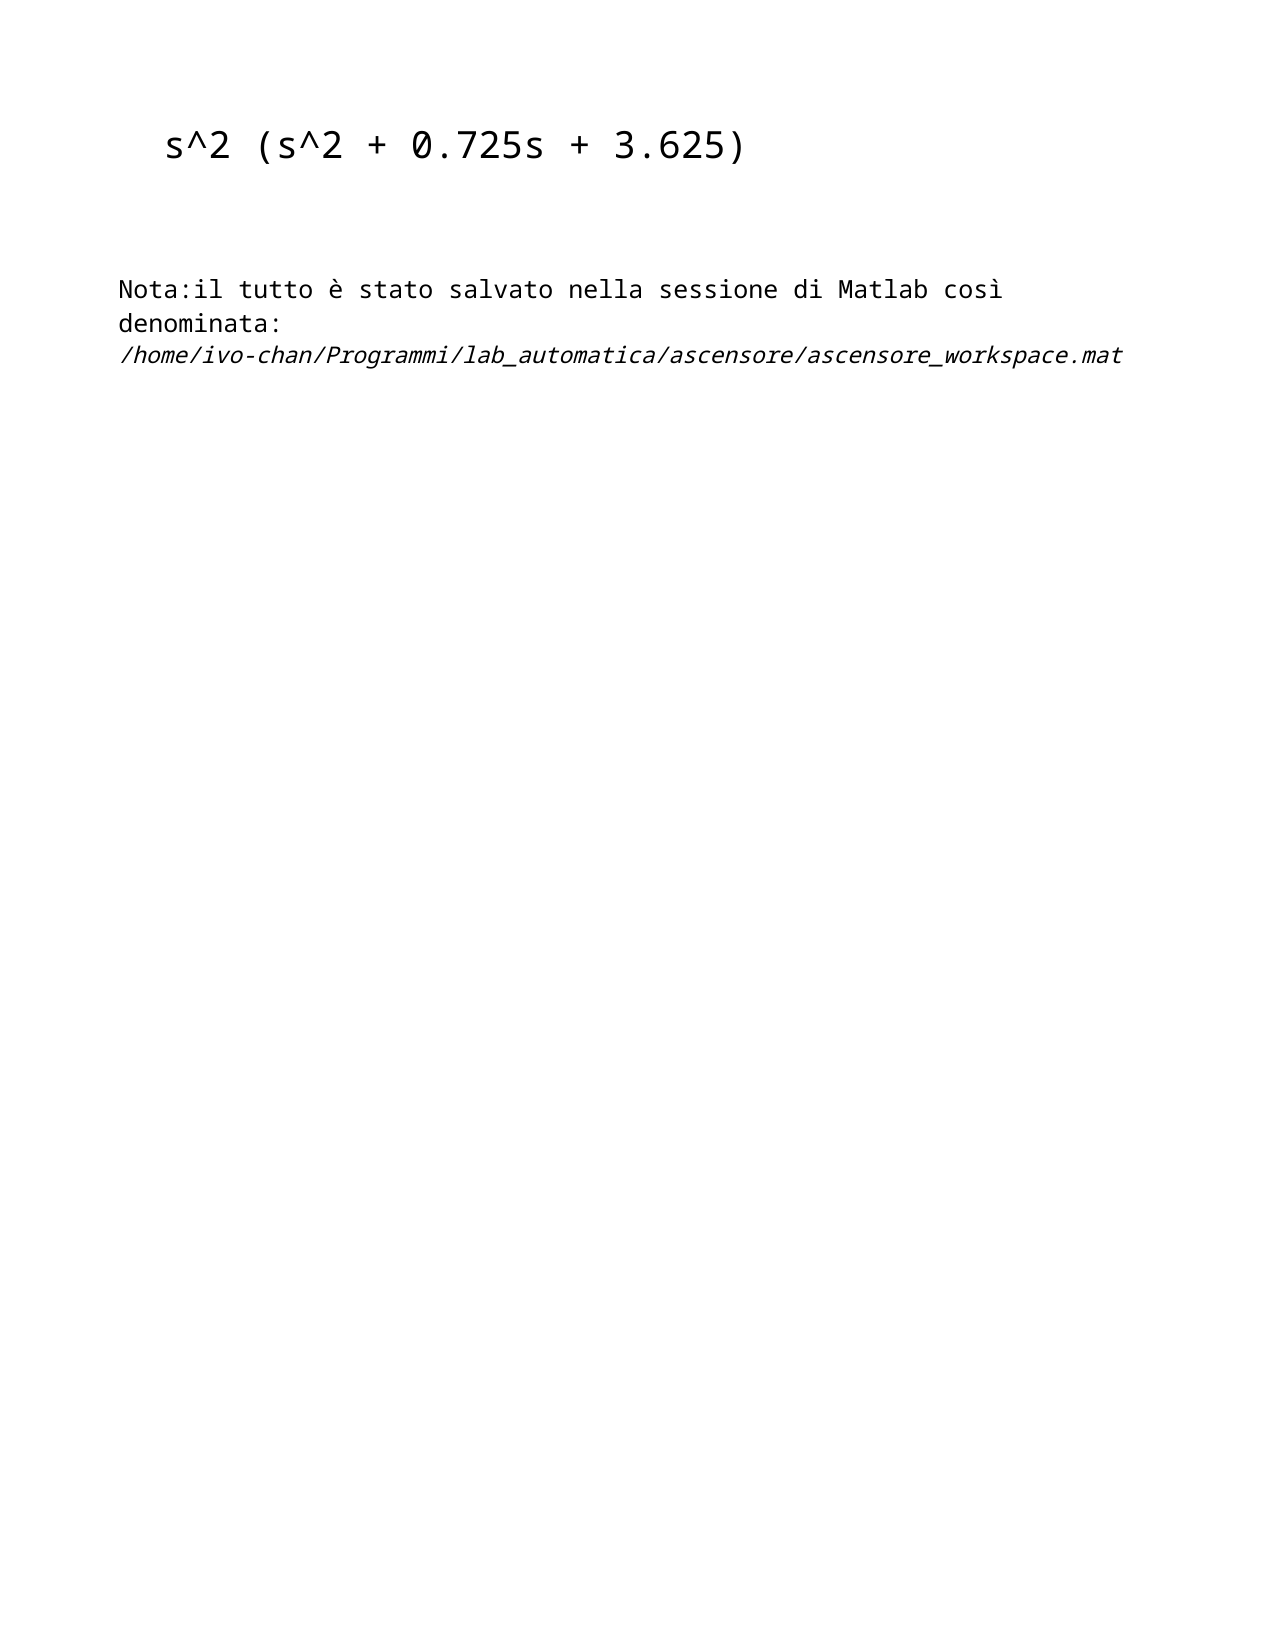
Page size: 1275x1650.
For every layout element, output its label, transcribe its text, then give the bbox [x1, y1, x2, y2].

text /home/ivo-chan/Programmi/lab_automatica/ascensore/ascensore_workspace.mat [118, 339, 1157, 371]
text Nota:il tutto è stato salvato nella sessione di Matlab così denominata: [118, 271, 1157, 339]
text s^2 (s^2 + 0.725s + 3.625) [118, 118, 1157, 169]
